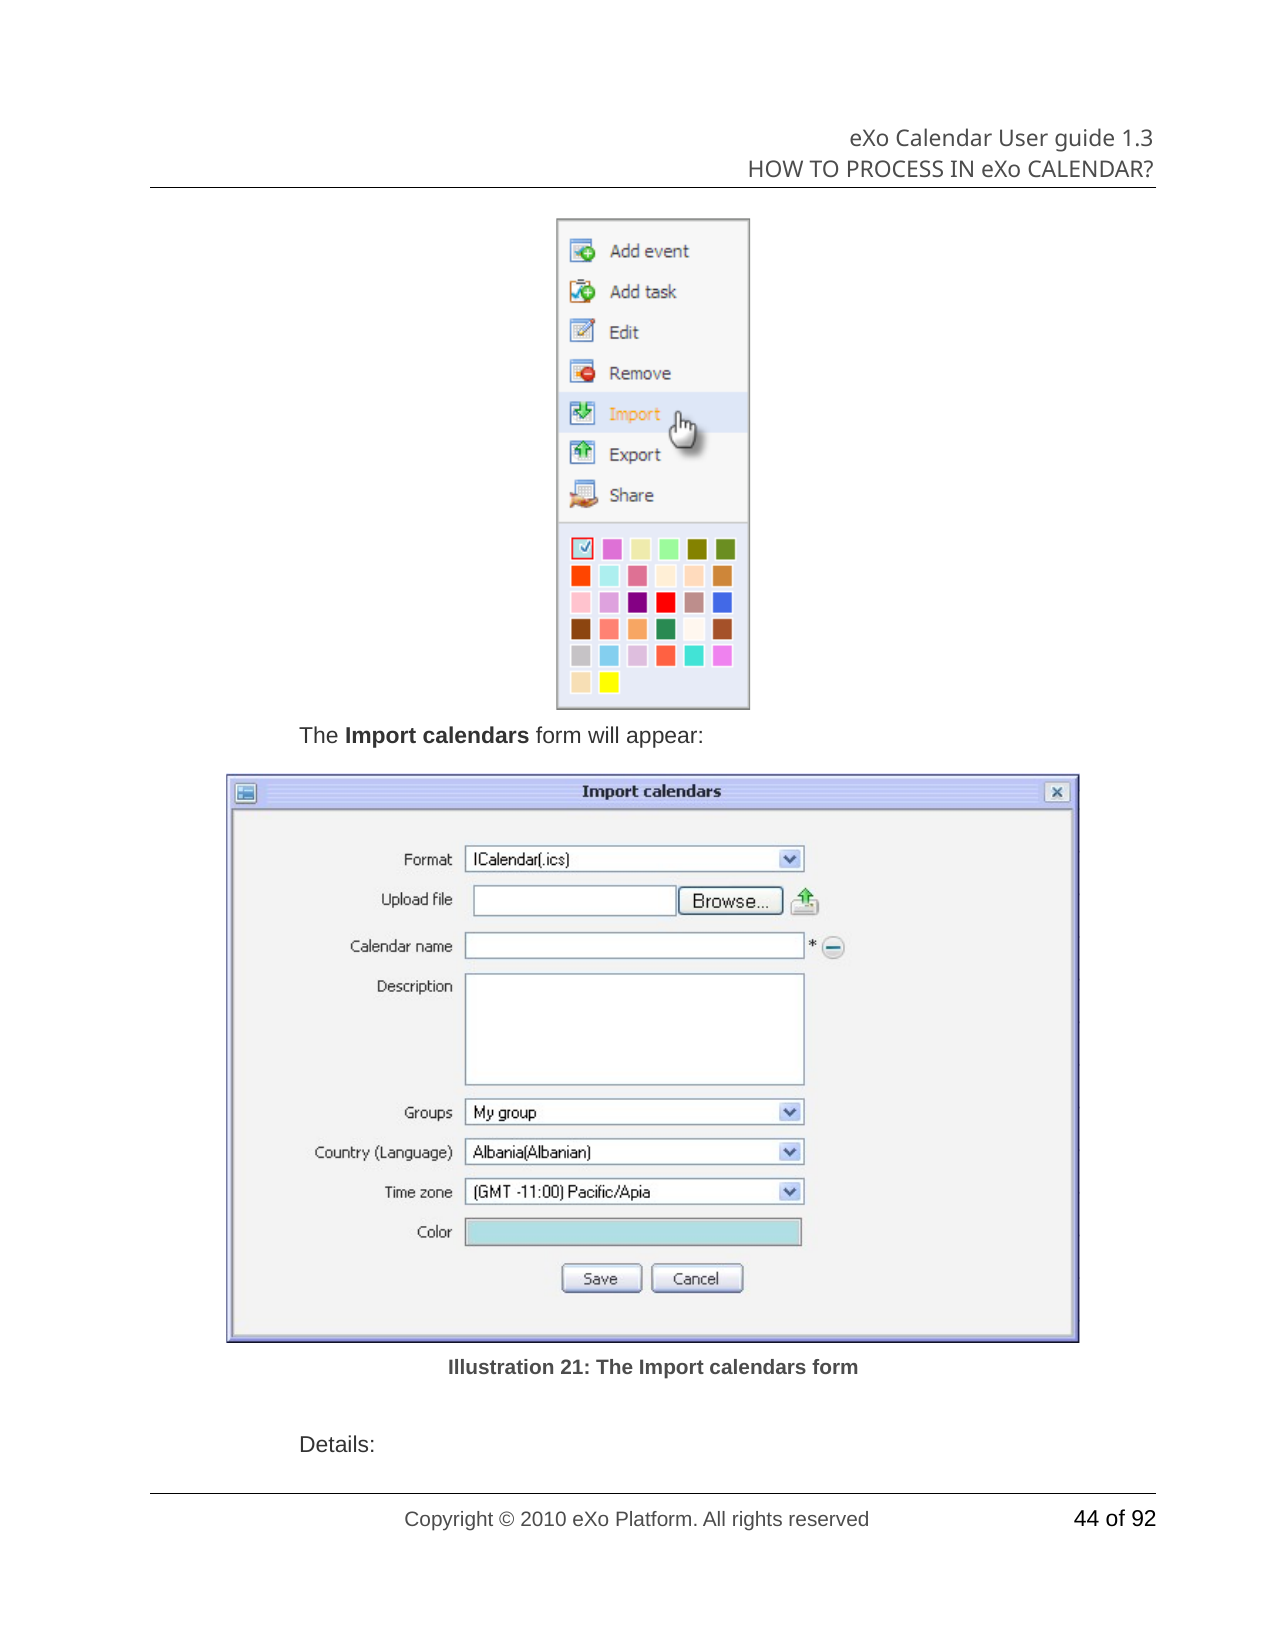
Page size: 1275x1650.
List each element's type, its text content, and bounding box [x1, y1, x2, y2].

list Illustration 21: The Import calendars form [193, 786, 1113, 1379]
picture [226, 773, 1080, 1343]
picture [556, 217, 750, 710]
list Details: [261, 1431, 1156, 1458]
list The Import calendars form will appear: [261, 217, 1156, 749]
